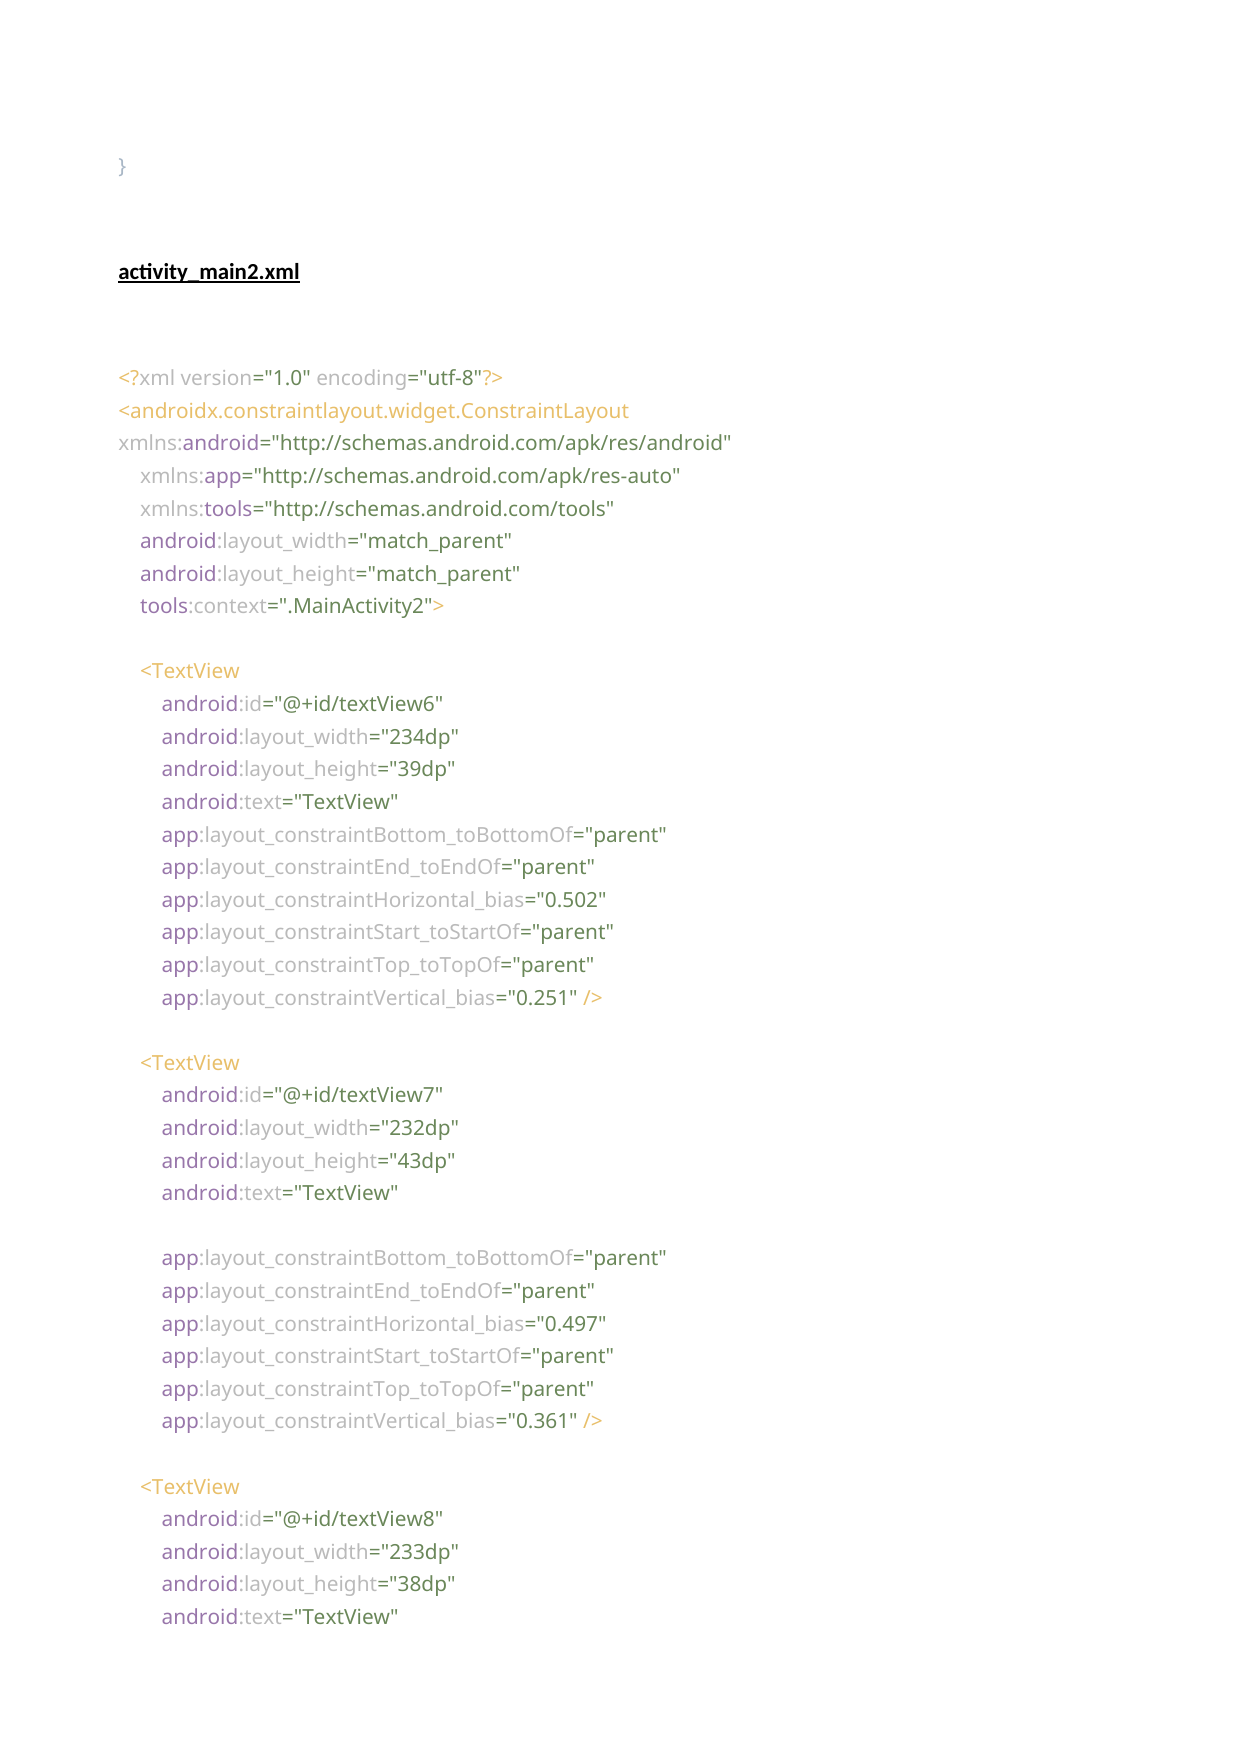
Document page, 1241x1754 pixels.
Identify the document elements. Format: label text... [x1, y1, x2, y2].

text <?xml version="1.0" encoding="utf-8"?> <androidx.constraintlayout.widget.ConstraintLayout xmlns:android="http://schemas.android.com/apk/res/android" xmlns:app="http://schemas.android.com/apk/res-auto" xmlns:tools="http://schemas.android.com/tools" android:layout_width="match_parent" android:layout_height="match_parent" tools:context=".MainActivity2"> <TextView android:id="@+id/textView6" android:layout_width="234dp" android:layout_height="39dp" android:text="TextView" app:layout_constraintBottom_toBottomOf="parent" app:layout_constraintEnd_toEndOf="parent" app:layout_constraintHorizontal_bias="0.502" app:layout_constraintStart_toStartOf="parent" app:layout_constraintTop_toTopOf="parent" app:layout_constraintVertical_bias="0.251" /> <TextView android:id="@+id/textView7" android:layout_width="232dp" android:layout_height="43dp" android:text="TextView" app:layout_constraintBottom_toBottomOf="parent" app:layout_constraintEnd_toEndOf="parent" app:layout_constraintHorizontal_bias="0.497" app:layout_constraintStart_toStartOf="parent" app:layout_constraintTop_toTopOf="parent" app:layout_constraintVertical_bias="0.361" /> <TextView android:id="@+id/textView8" android:layout_width="233dp" android:layout_height="38dp" android:text="TextView" [118, 363, 1122, 1631]
text } [118, 118, 1122, 179]
text activity_main2.xml [118, 257, 1122, 285]
